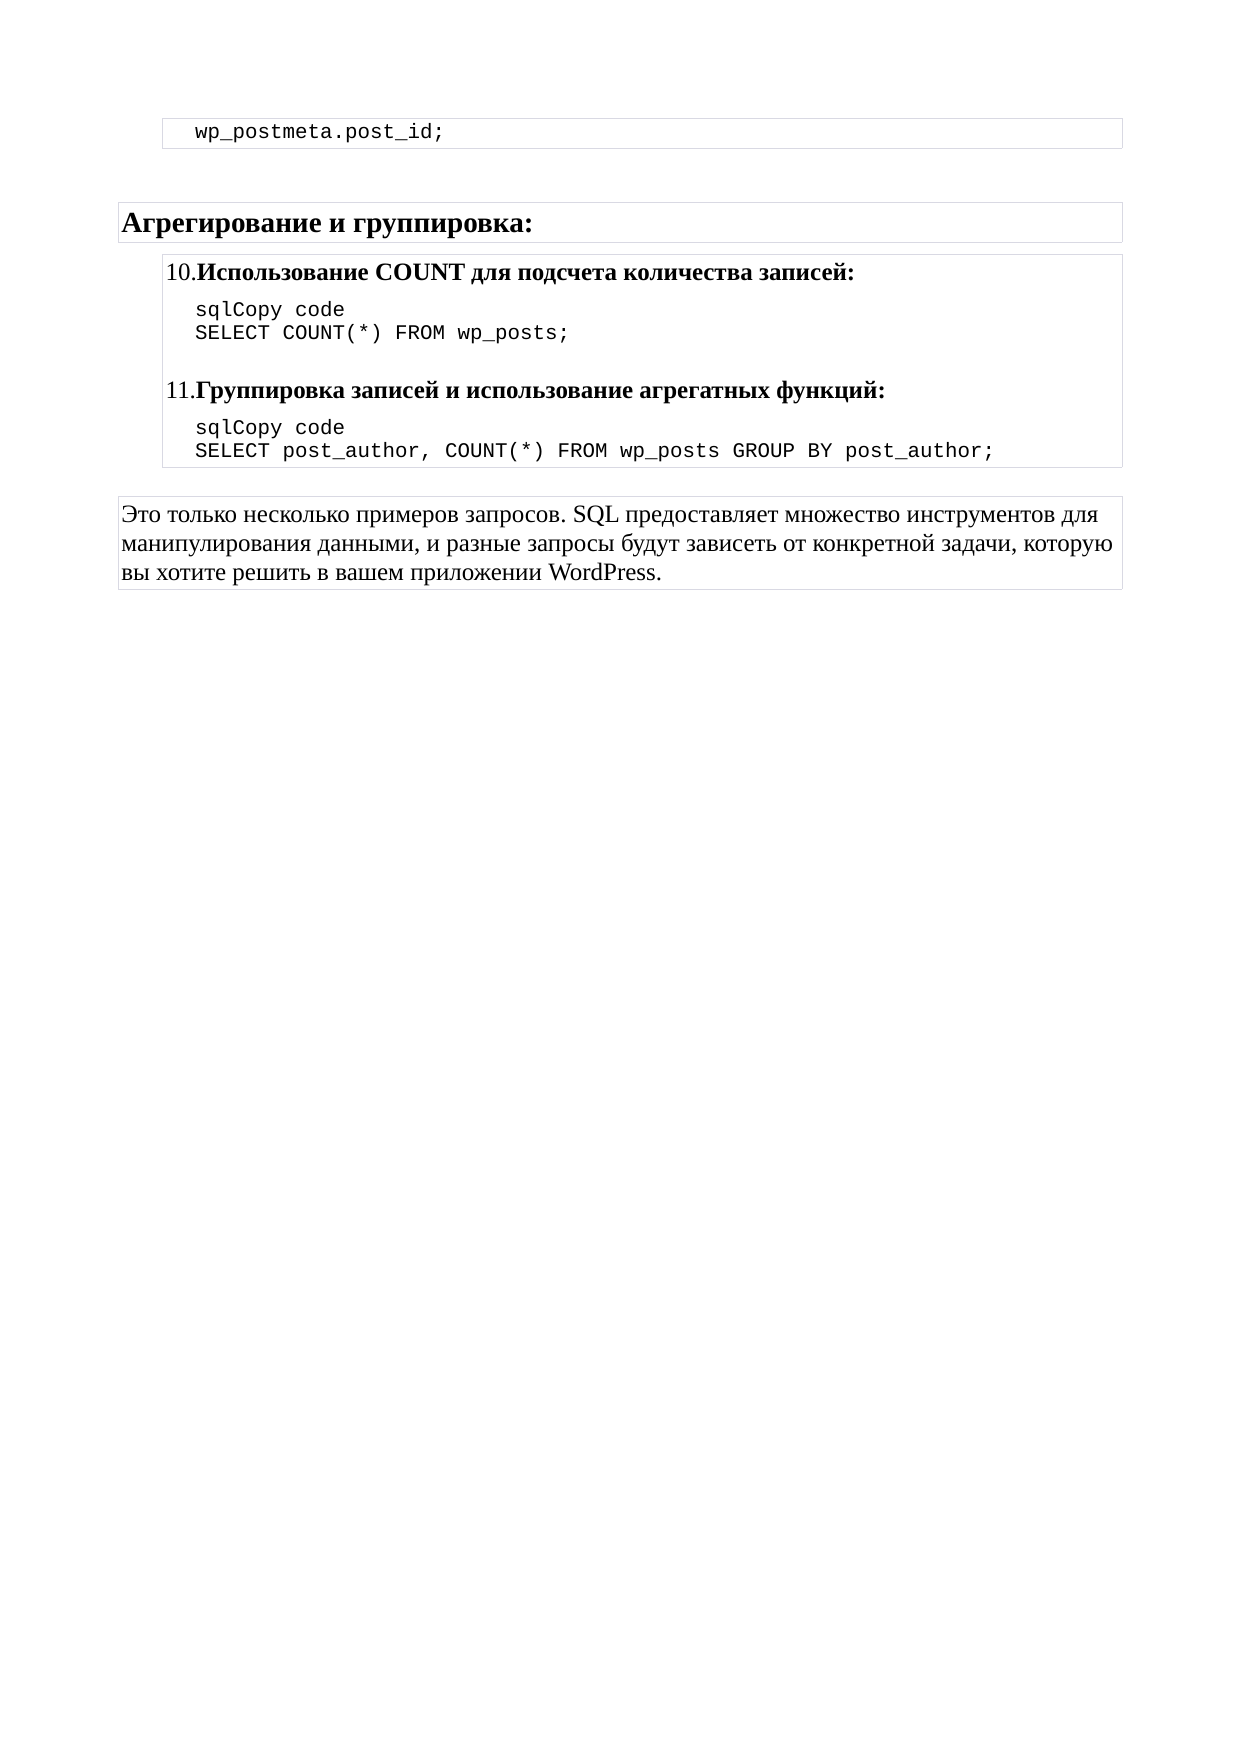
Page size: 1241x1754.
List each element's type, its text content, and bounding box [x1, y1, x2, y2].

list wp_postmeta.post_id; [163, 119, 1122, 148]
list sqlCopy code [163, 296, 1122, 319]
list sqlCopy code [163, 414, 1122, 437]
list SELECT COUNT(*) FROM wp_posts; [163, 319, 1122, 346]
subtitle Агрегирование и группировка: [119, 203, 1122, 242]
list Группировка записей и использование агрегатных функций: [163, 372, 1122, 404]
list SELECT post_author, COUNT(*) FROM wp_posts GROUP BY post_author; [163, 437, 1122, 467]
list Использование COUNT для подсчета количества записей: [163, 255, 1122, 286]
text Это только несколько примеров запросов. SQL предоставляет множество инструментов для манипулирования данными, и разные запросы будут зависеть от конкретной задачи, которую вы хотите решить в вашем приложении WordPress. [119, 497, 1122, 589]
